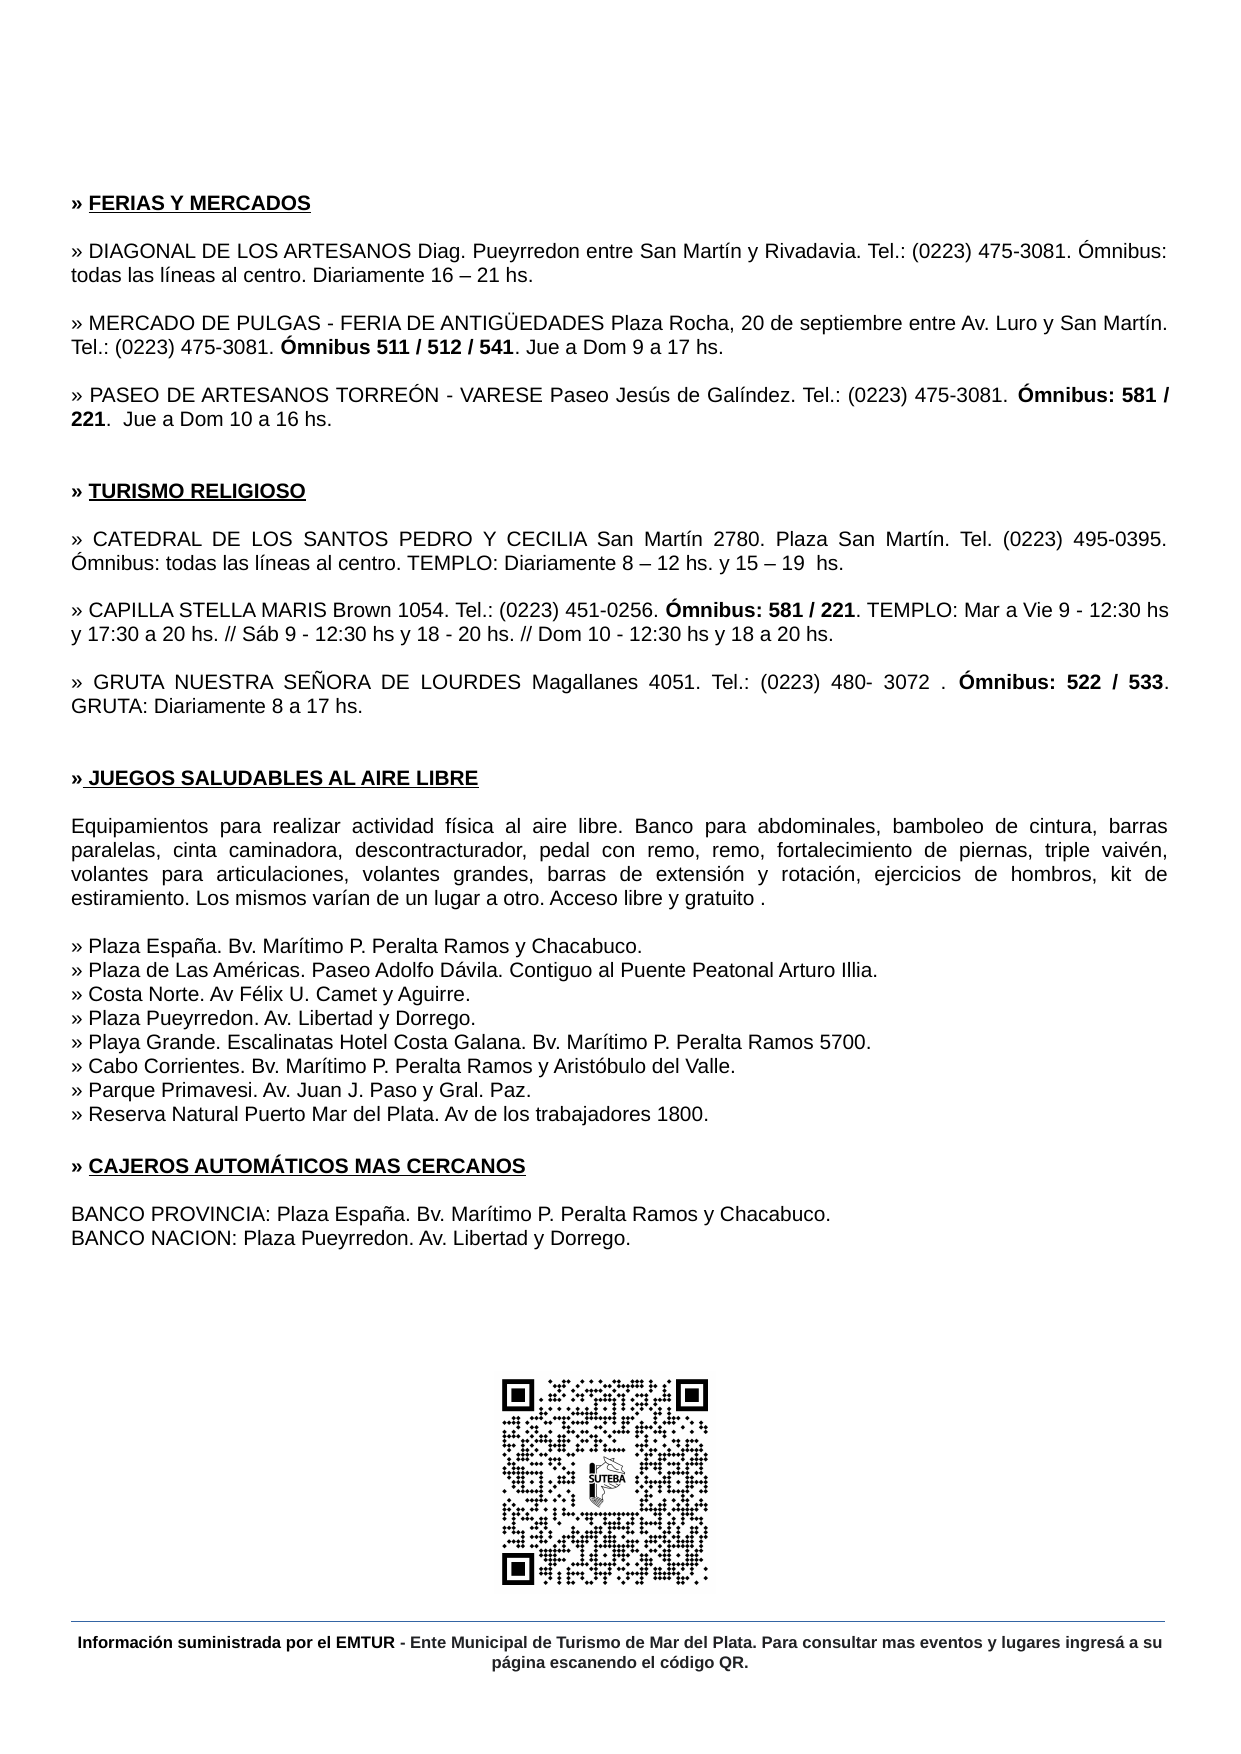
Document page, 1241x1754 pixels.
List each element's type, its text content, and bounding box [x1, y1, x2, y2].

text » FERIAS Y MERCADOS [71, 191, 1169, 215]
text » Plaza España. Bv. Marítimo P. Peralta Ramos y Chacabuco. [71, 934, 1169, 958]
picture [493, 1371, 717, 1594]
text » Reserva Natural Puerto Mar del Plata. Av de los trabajadores 1800. [71, 1101, 1169, 1125]
text » MERCADO DE PULGAS - FERIA DE ANTIGÜEDADES Plaza Rocha, 20 de septiembre entre Av. Luro y San Martín. Tel.: (0223) 475-3081. Ómnibus 511 / 512 / 541. Jue a Dom 9 a 17 hs. [71, 311, 1169, 359]
text BANCO NACION: Plaza Pueyrredon. Av. Libertad y Dorrego. [71, 1226, 1169, 1250]
text » DIAGONAL DE LOS ARTESANOS Diag. Pueyrredon entre San Martín y Rivadavia. Tel.: (0223) 475-3081. Ómnibus: todas las líneas al centro. Diariamente 16 – 21 hs. [71, 239, 1169, 287]
text Equipamientos para realizar actividad física al aire libre. Banco para abdominales, bamboleo de cintura, barras paralelas, cinta caminadora, descontracturador, pedal con remo, remo, fortalecimiento de piernas, triple vaivén, volantes para articulaciones, volantes grandes, barras de extensión y rotación, ejercicios de hombros, kit de estiramiento. Los mismos varían de un lugar a otro. Acceso libre y gratuito . [71, 814, 1169, 910]
text Información suministrada por el EMTUR - Ente Municipal de Turismo de Mar del Plata. Para consultar mas eventos y lugares ingresá a su página escanendo el código QR. [71, 1633, 1169, 1672]
text » PASEO DE ARTESANOS TORREÓN - VARESE Paseo Jesús de Galíndez. Tel.: (0223) 475-3081. Ómnibus: 581 / 221. Jue a Dom 10 a 16 hs. [71, 383, 1169, 431]
text » JUEGOS SALUDABLES AL AIRE LIBRE [71, 766, 1169, 790]
text » CATEDRAL DE LOS SANTOS PEDRO Y CECILIA San Martín 2780. Plaza San Martín. Tel. (0223) 495-0395. Ómnibus: todas las líneas al centro. TEMPLO: Diariamente 8 – 12 hs. y 15 – 19 hs. [71, 526, 1169, 574]
text » Cabo Corrientes. Bv. Marítimo P. Peralta Ramos y Aristóbulo del Valle. [71, 1053, 1169, 1077]
text » Plaza Pueyrredon. Av. Libertad y Dorrego. [71, 1006, 1169, 1029]
text » Costa Norte. Av Félix U. Camet y Aguirre. [71, 982, 1169, 1006]
text » GRUTA NUESTRA SEÑORA DE LOURDES Magallanes 4051. Tel.: (0223) 480- 3072 . Ómnibus: 522 / 533. GRUTA: Diariamente 8 a 17 hs. [71, 670, 1169, 718]
text » CAJEROS AUTOMÁTICOS MAS CERCANOS [71, 1154, 1169, 1178]
text » TURISMO RELIGIOSO [71, 478, 1169, 502]
text » Plaza de Las Américas. Paseo Adolfo Dávila. Contiguo al Puente Peatonal Arturo Illia. [71, 958, 1169, 982]
text » CAPILLA STELLA MARIS Brown 1054. Tel.: (0223) 451-0256. Ómnibus: 581 / 221. TEMPLO: Mar a Vie 9 - 12:30 hs y 17:30 a 20 hs. // Sáb 9 - 12:30 hs y 18 - 20 hs. // Dom 10 - 12:30 hs y 18 a 20 hs. [71, 598, 1169, 646]
text BANCO PROVINCIA: Plaza España. Bv. Marítimo P. Peralta Ramos y Chacabuco. [71, 1202, 1169, 1226]
text » Parque Primavesi. Av. Juan J. Paso y Gral. Paz. [71, 1077, 1169, 1101]
text » Playa Grande. Escalinatas Hotel Costa Galana. Bv. Marítimo P. Peralta Ramos 5700. [71, 1029, 1169, 1053]
